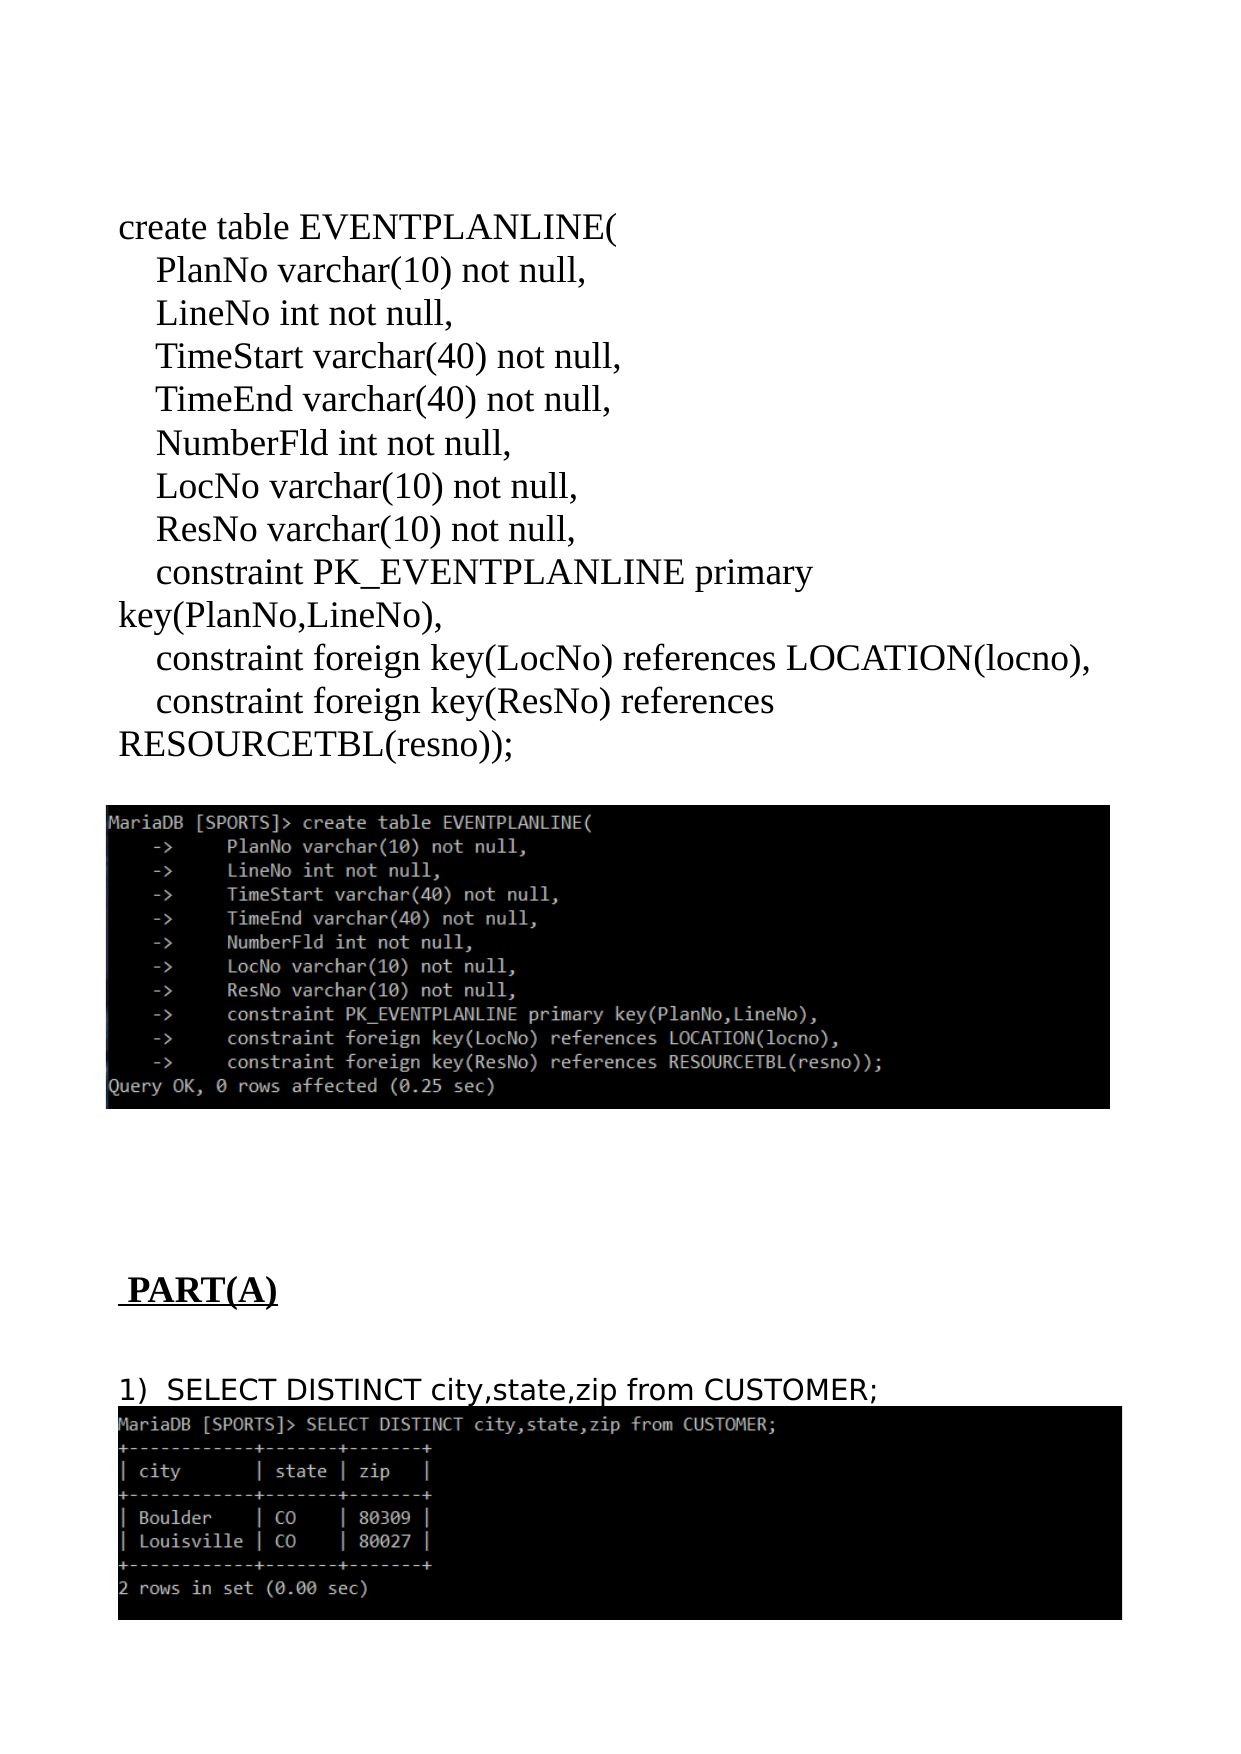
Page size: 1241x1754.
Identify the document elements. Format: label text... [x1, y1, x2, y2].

text PART(A) [118, 1267, 1122, 1310]
text create table EVENTPLANLINE( [118, 204, 1122, 247]
picture [118, 1406, 1123, 1620]
picture [105, 805, 1110, 1109]
text LineNo int not null, [118, 291, 1122, 334]
text constraint foreign key(LocNo) references LOCATION(locno), [118, 636, 1122, 679]
text ResNo varchar(10) not null, [118, 506, 1122, 549]
text TimeStart varchar(40) not null, [118, 334, 1122, 377]
text 1) SELECT DISTINCT city,state,zip from CUSTOMER; [118, 1373, 1122, 1406]
text PlanNo varchar(10) not null, [118, 247, 1122, 291]
text NumberFld int not null, [118, 420, 1122, 463]
text constraint foreign key(ResNo) references RESOURCETBL(resno)); [118, 679, 1122, 765]
text LocNo varchar(10) not null, [118, 463, 1122, 506]
text TimeEnd varchar(40) not null, [118, 377, 1122, 420]
text constraint PK_EVENTPLANLINE primary key(PlanNo,LineNo), [118, 549, 1122, 636]
